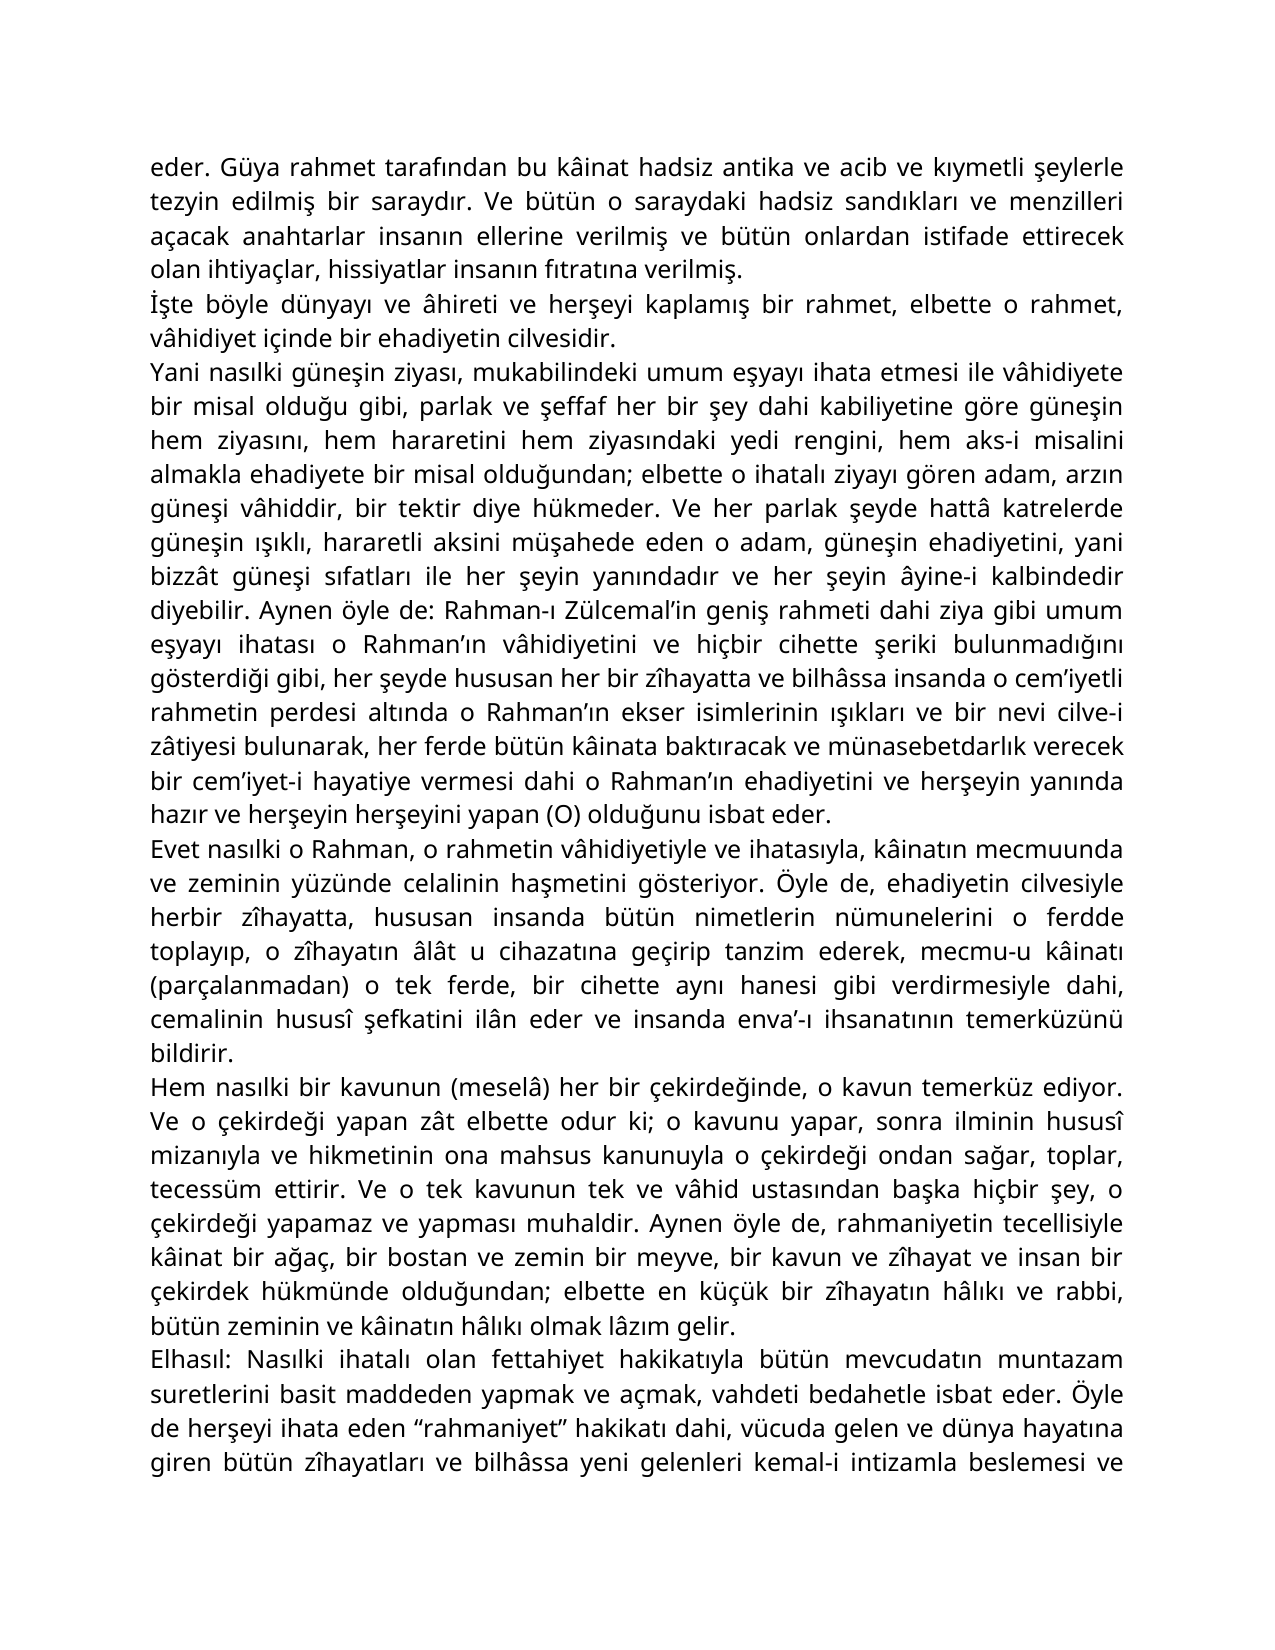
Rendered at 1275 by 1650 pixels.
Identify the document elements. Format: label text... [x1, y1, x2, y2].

text Elhasıl: Nasılki ihatalı olan fettahiyet hakikatıyla bütün mevcudatın muntazam suretlerini basit maddeden yapmak ve açmak, vahdeti bedahetle isbat eder. Öyle de herşeyi ihata eden “rahmaniyet” hakikatı dahi, vücuda gelen ve dünya hayatına giren bütün zîhayatları ve bilhâssa yeni gelenleri kemal-i intizamla beslemesi ve [150, 1342, 1125, 1478]
text eder. Güya rahmet tarafından bu kâinat hadsiz antika ve acib ve kıymetli şeylerle tezyin edilmiş bir saraydır. Ve bütün o saraydaki hadsiz sandıkları ve menzilleri açacak anahtarlar insanın ellerine verilmiş ve bütün onlardan istifade ettirecek olan ihtiyaçlar, hissiyatlar insanın fıtratına verilmiş. [150, 150, 1125, 286]
text Evet nasılki o Rahman, o rahmetin vâhidiyetiyle ve ihatasıyla, kâinatın mecmuunda ve zeminin yüzünde celalinin haşmetini gösteriyor. Öyle de, ehadiyetin cilvesiyle herbir zîhayatta, hususan insanda bütün nimetlerin nümunelerini o ferdde toplayıp, o zîhayatın âlât u cihazatına geçirip tanzim ederek, mecmu-u kâinatı (parçalanmadan) o tek ferde, bir cihette aynı hanesi gibi verdirmesiyle dahi, cemalinin hususî şefkatini ilân eder ve insanda enva’-ı ihsanatının temerküzünü bildirir. [150, 831, 1125, 1070]
text Hem nasılki bir kavunun (meselâ) her bir çekirdeğinde, o kavun temerküz ediyor. Ve o çekirdeği yapan zât elbette odur ki; o kavunu yapar, sonra ilminin hususî mizanıyla ve hikmetinin ona mahsus kanunuyla o çekirdeği ondan sağar, toplar, tecessüm ettirir. Ve o tek kavunun tek ve vâhid ustasından başka hiçbir şey, o çekirdeği yapamaz ve yapması muhaldir. Aynen öyle de, rahmaniyetin tecellisiyle kâinat bir ağaç, bir bostan ve zemin bir meyve, bir kavun ve zîhayat ve insan bir çekirdek hükmünde olduğundan; elbette en küçük bir zîhayatın hâlıkı ve rabbi, bütün zeminin ve kâinatın hâlıkı olmak lâzım gelir. [150, 1070, 1125, 1342]
text İşte böyle dünyayı ve âhireti ve herşeyi kaplamış bir rahmet, elbette o rahmet, vâhidiyet içinde bir ehadiyetin cilvesidir. [150, 286, 1125, 354]
text Yani nasılki güneşin ziyası, mukabilindeki umum eşyayı ihata etmesi ile vâhidiyete bir misal olduğu gibi, parlak ve şeffaf her bir şey dahi kabiliyetine göre güneşin hem ziyasını, hem hararetini hem ziyasındaki yedi rengini, hem aks-i misalini almakla ehadiyete bir misal olduğundan; elbette o ihatalı ziyayı gören adam, arzın güneşi vâhiddir, bir tektir diye hükmeder. Ve her parlak şeyde hattâ katrelerde güneşin ışıklı, hararetli aksini müşahede eden o adam, güneşin ehadiyetini, yani bizzât güneşi sıfatları ile her şeyin yanındadır ve her şeyin âyine-i kalbindedir diyebilir. Aynen öyle de: Rahman-ı Zülcemal’in geniş rahmeti dahi ziya gibi umum eşyayı ihatası o Rahman’ın vâhidiyetini ve hiçbir cihette şeriki bulunmadığını gösterdiği gibi, her şeyde hususan her bir zîhayatta ve bilhâssa insanda o cem’iyetli rahmetin perdesi altında o Rahman’ın ekser isimlerinin ışıkları ve bir nevi cilve-i zâtiyesi bulunarak, her ferde bütün kâinata baktıracak ve münasebetdarlık verecek bir cem’iyet-i hayatiye vermesi dahi o Rahman’ın ehadiyetini ve herşeyin yanında hazır ve herşeyin herşeyini yapan (O) olduğunu isbat eder. [150, 354, 1125, 831]
